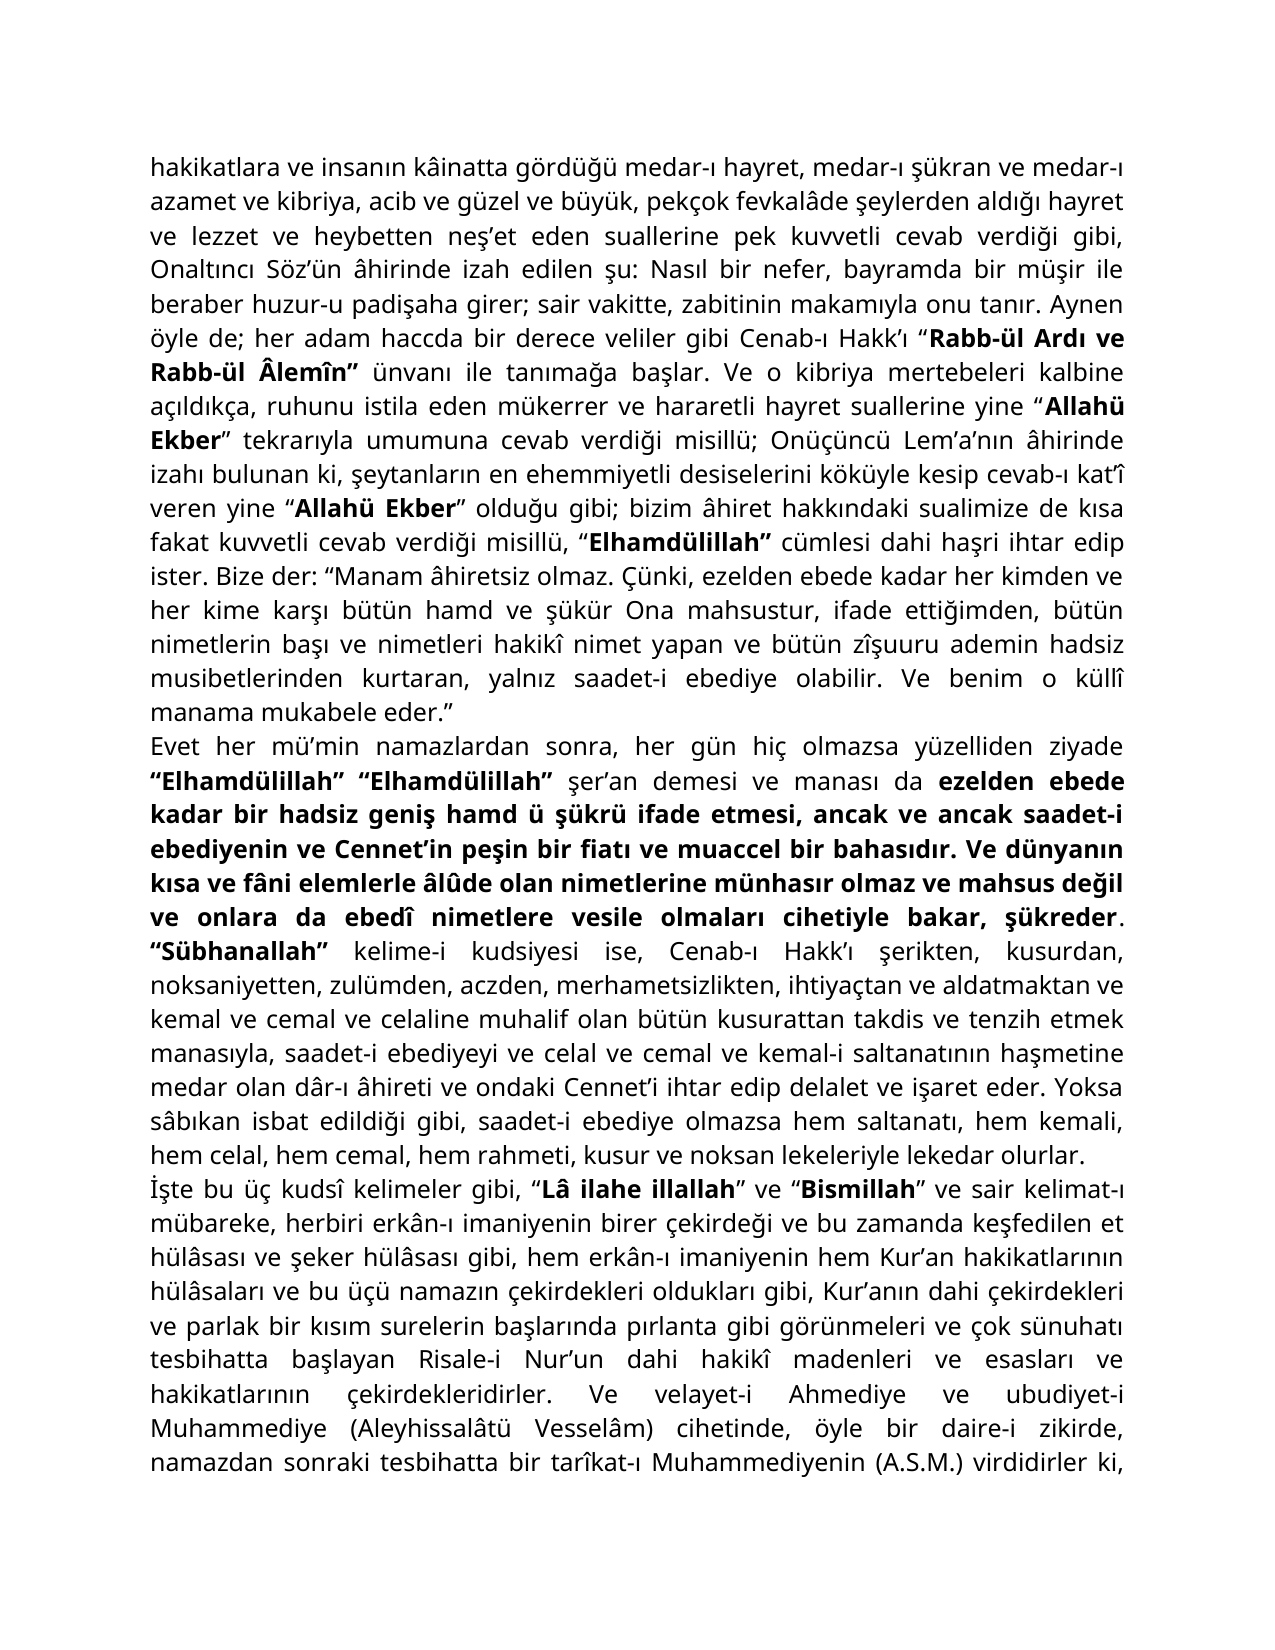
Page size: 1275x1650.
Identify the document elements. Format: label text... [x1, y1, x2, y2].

text hakikatlara ve insanın kâinatta gördüğü medar-ı hayret, medar-ı şükran ve medar-ı azamet ve kibriya, acib ve güzel ve büyük, pekçok fevkalâde şeylerden aldığı hayret ve lezzet ve heybetten neş’et eden suallerine pek kuvvetli cevab verdiği gibi, Onaltıncı Söz’ün âhirinde izah edilen şu: Nasıl bir nefer, bayramda bir müşir ile beraber huzur-u padişaha girer; sair vakitte, zabitinin makamıyla onu tanır. Aynen öyle de; her adam haccda bir derece veliler gibi Cenab-ı Hakk’ı “Rabb-ül Ardı ve Rabb-ül Âlemîn” ünvanı ile tanımağa başlar. Ve o kibriya mertebeleri kalbine açıldıkça, ruhunu istila eden mükerrer ve hararetli hayret suallerine yine “Allahü Ekber” tekrarıyla umumuna cevab verdiği misillü; Onüçüncü Lem’a’nın âhirinde izahı bulunan ki, şeytanların en ehemmiyetli desiselerini köküyle kesip cevab-ı kat’î veren yine “Allahü Ekber” olduğu gibi; bizim âhiret hakkındaki sualimize de kısa fakat kuvvetli cevab verdiği misillü, “Elhamdülillah” cümlesi dahi haşri ihtar edip ister. Bize der: “Manam âhiretsiz olmaz. Çünki, ezelden ebede kadar her kimden ve her kime karşı bütün hamd ve şükür Ona mahsustur, ifade ettiğimden, bütün nimetlerin başı ve nimetleri hakikî nimet yapan ve bütün zîşuuru ademin hadsiz musibetlerinden kurtaran, yalnız saadet-i ebediye olabilir. Ve benim o küllî manama mukabele eder.” [150, 150, 1125, 729]
text İşte bu üç kudsî kelimeler gibi, “Lâ ilahe illallah” ve “Bismillah” ve sair kelimat-ı mübareke, herbiri erkân-ı imaniyenin birer çekirdeği ve bu zamanda keşfedilen et hülâsası ve şeker hülâsası gibi, hem erkân-ı imaniyenin hem Kur’an hakikatlarının hülâsaları ve bu üçü namazın çekirdekleri oldukları gibi, Kur’anın dahi çekirdekleri ve parlak bir kısım surelerin başlarında pırlanta gibi görünmeleri ve çok sünuhatı tesbihatta başlayan Risale-i Nur’un dahi hakikî madenleri ve esasları ve hakikatlarının çekirdekleridirler. Ve velayet-i Ahmediye ve ubudiyet-i Muhammediye (Aleyhissalâtü Vesselâm) cihetinde, öyle bir daire-i zikirde, namazdan sonraki tesbihatta bir tarîkat-ı Muhammediyenin (A.S.M.) virdidirler ki, [150, 1172, 1125, 1478]
text Evet her mü’min namazlardan sonra, her gün hiç olmazsa yüzelliden ziyade “Elhamdülillah” “Elhamdülillah” şer’an demesi ve manası da ezelden ebede kadar bir hadsiz geniş hamd ü şükrü ifade etmesi, ancak ve ancak saadet-i ebediyenin ve Cennet’in peşin bir fiatı ve muaccel bir bahasıdır. Ve dünyanın kısa ve fâni elemlerle âlûde olan nimetlerine münhasır olmaz ve mahsus değil ve onlara da ebedî nimetlere vesile olmaları cihetiyle bakar, şükreder. “Sübhanallah” kelime-i kudsiyesi ise, Cenab-ı Hakk’ı şerikten, kusurdan, noksaniyetten, zulümden, aczden, merhametsizlikten, ihtiyaçtan ve aldatmaktan ve kemal ve cemal ve celaline muhalif olan bütün kusurattan takdis ve tenzih etmek manasıyla, saadet-i ebediyeyi ve celal ve cemal ve kemal-i saltanatının haşmetine medar olan dâr-ı âhireti ve ondaki Cennet’i ihtar edip delalet ve işaret eder. Yoksa sâbıkan isbat edildiği gibi, saadet-i ebediye olmazsa hem saltanatı, hem kemali, hem celal, hem cemal, hem rahmeti, kusur ve noksan lekeleriyle lekedar olurlar. [150, 729, 1125, 1172]
